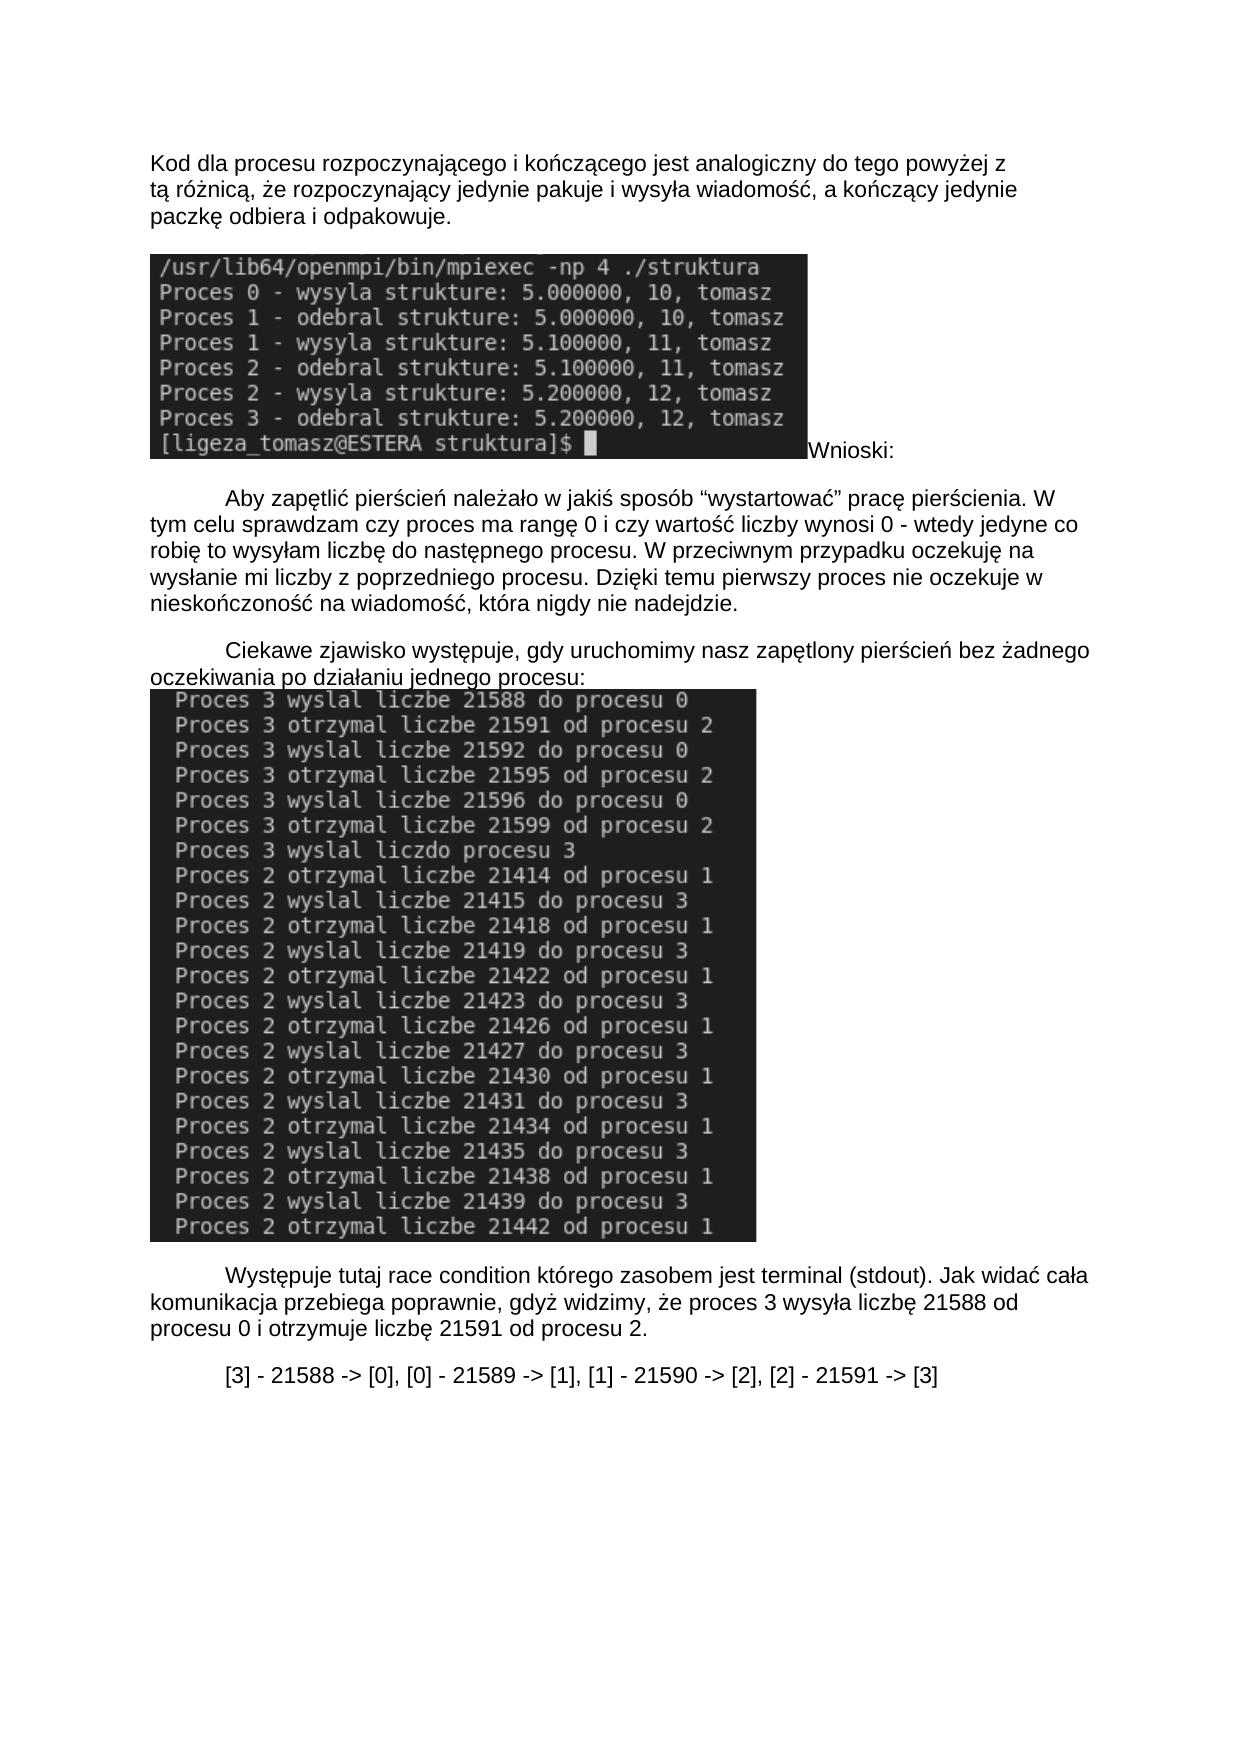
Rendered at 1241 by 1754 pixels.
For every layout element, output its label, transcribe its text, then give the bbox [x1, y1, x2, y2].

text Ciekawe zjawisko występuje, gdy uruchomimy nasz zapętlony pierścień bez żadnego oczekiwania po działaniu jednego procesu: [150, 637, 1090, 1241]
text Kod dla procesu rozpoczynającego i kończącego jest analogiczny do tego powyżej z tą różnicą, że rozpoczynający jedynie pakuje i wysyła wiadomość, a kończący jedynie paczkę odbiera i odpakowuje. [150, 150, 1090, 229]
text Występuje tutaj race condition którego zasobem jest terminal (stdout). Jak widać cała komunikacja przebiega poprawnie, gdyż widzimy, że proces 3 wysyła liczbę 21588 od procesu 0 i otrzymuje liczbę 21591 od procesu 2. [150, 1262, 1090, 1341]
text [3] - 21588 -> [0], [0] - 21589 -> [1], [1] - 21590 -> [2], [2] - 21591 -> [3] [150, 1362, 1090, 1388]
picture [150, 254, 808, 459]
text Wnioski: [150, 254, 1090, 464]
text Aby zapętlić pierścień należało w jakiś sposób “wystartować” pracę pierścienia. W tym celu sprawdzam czy proces ma rangę 0 i czy wartość liczby wynosi 0 - wtedy jedyne co robię to wysyłam liczbę do następnego procesu. W przeciwnym przypadku oczekuję na wysłanie mi liczby z poprzedniego procesu. Dzięki temu pierwszy proces nie oczekuje w nieskończoność na wiadomość, która nigdy nie nadejdzie. [150, 484, 1090, 616]
picture [150, 689, 757, 1242]
